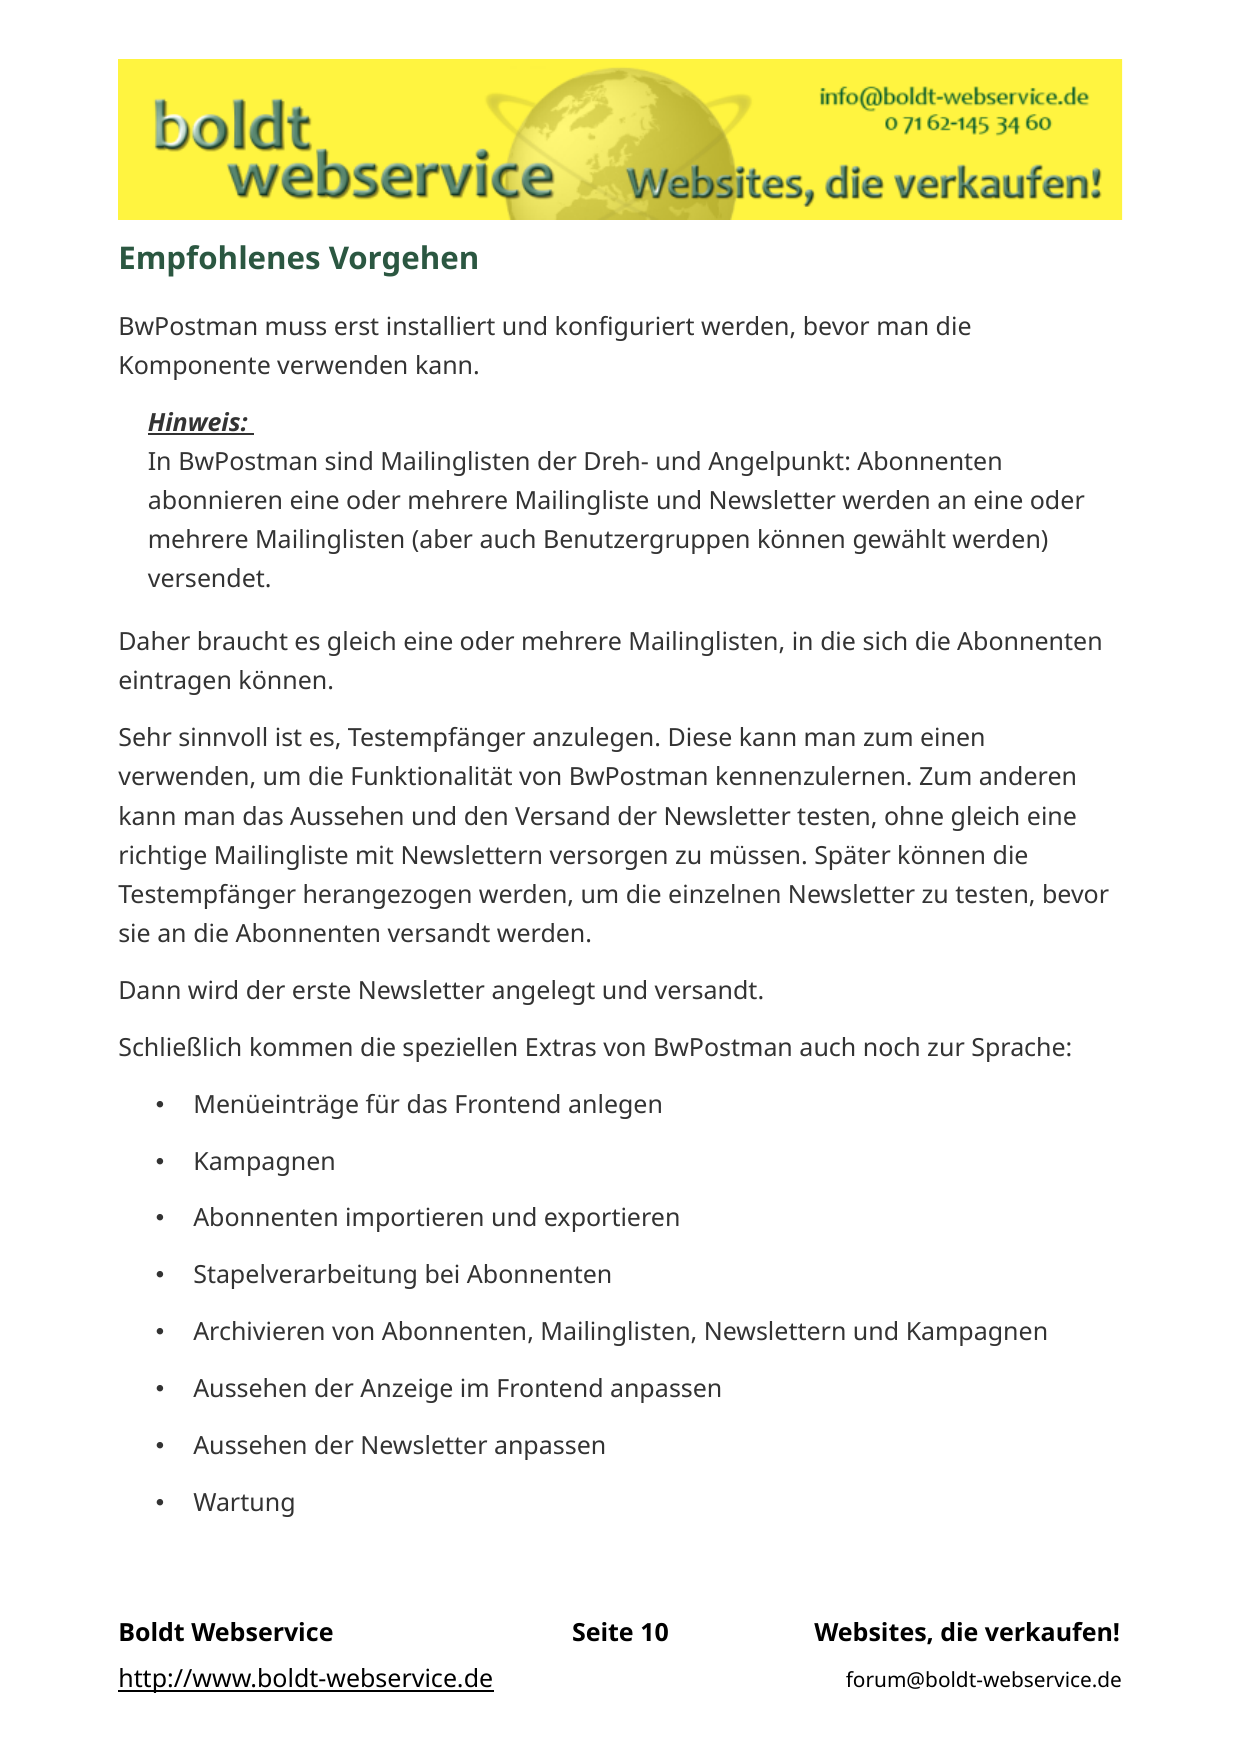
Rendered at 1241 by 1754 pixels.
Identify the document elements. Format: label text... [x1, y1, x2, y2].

subtitle Empfohlenes Vorgehen [118, 236, 1122, 279]
list Abonnenten importieren und exportieren [156, 1200, 1122, 1234]
text Dann wird der erste Newsletter angelegt und versandt. [118, 973, 1122, 1007]
list Menüeinträge für das Frontend anlegen [156, 1086, 1122, 1120]
list Kampagnen [156, 1143, 1122, 1177]
list Aussehen der Anzeige im Frontend anpassen [156, 1371, 1122, 1405]
text Daher braucht es gleich eine oder mehrere Mailinglisten, in die sich die Abonnenten eintragen können. [118, 624, 1122, 697]
text BwPostman muss erst installiert und konfiguriert werden, bevor man die Komponente verwenden kann. [118, 308, 1122, 382]
text Sehr sinnvoll ist es, Testempfänger anzulegen. Diese kann man zum einen verwenden, um die Funktionalität von BwPostman kennenzulernen. Zum anderen kann man das Aussehen und den Versand der Newsletter testen, ohne gleich eine richtige Mailingliste mit Newslettern versorgen zu müssen. Später können die Testempfänger herangezogen werden, um die einzelnen Newsletter zu testen, bevor sie an die Abonnenten versandt werden. [118, 720, 1122, 950]
text Schließlich kommen die speziellen Extras von BwPostman auch noch zur Sprache: [118, 1029, 1122, 1063]
list Stapelverarbeitung bei Abonnenten [156, 1257, 1122, 1291]
list Aussehen der Newsletter anpassen [156, 1428, 1122, 1462]
text Hinweis: In BwPostman sind Mailinglisten der Dreh- und Angelpunkt: Abonnenten abonnieren eine oder mehrere Mailingliste und Newsletter werden an eine oder mehrere Mailinglisten (aber auch Benutzergruppen können gewählt werden) versendet. [148, 404, 1122, 595]
list Archivieren von Abonnenten, Mailinglisten, Newslettern und Kampagnen [156, 1314, 1122, 1348]
list Wartung [156, 1484, 1122, 1518]
picture [118, 59, 1123, 220]
